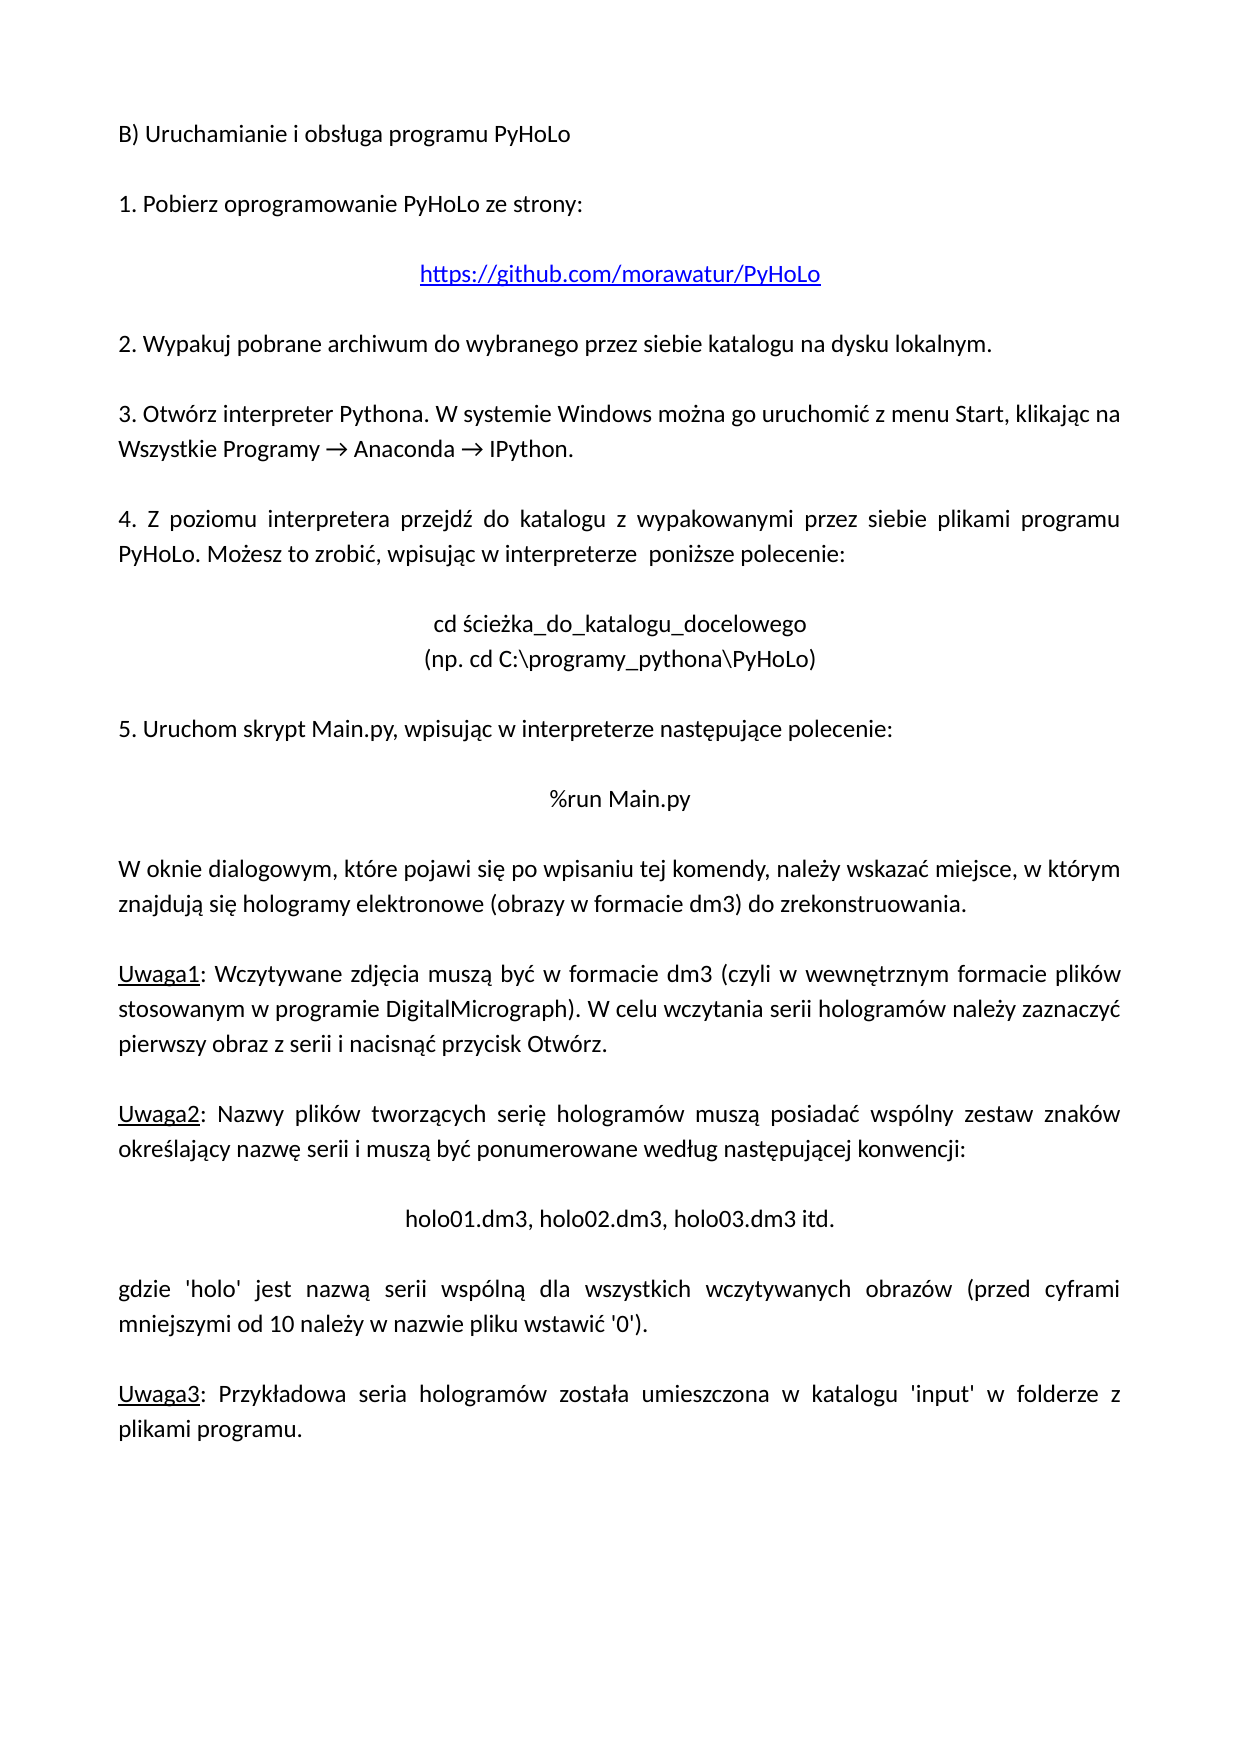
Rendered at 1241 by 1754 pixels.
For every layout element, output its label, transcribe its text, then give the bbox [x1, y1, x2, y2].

text Uwaga2: Nazwy plików tworzących serię hologramów muszą posiadać wspólny zestaw znaków określający nazwę serii i muszą być ponumerowane według następującej konwencji: [118, 1098, 1122, 1164]
text holo01.dm3, holo02.dm3, holo03.dm3 itd. [118, 1168, 1122, 1234]
text gdzie 'holo' jest nazwą serii wspólną dla wszystkich wczytywanych obrazów (przed cyframi mniejszymi od 10 należy w nazwie pliku wstawić '0'). [118, 1238, 1122, 1339]
text cd ścieżka_do_katalogu_docelowego [118, 608, 1122, 639]
text W oknie dialogowym, które pojawi się po wpisaniu tej komendy, należy wskazać miejsce, w którym znajdują się hologramy elektronowe (obrazy w formacie dm3) do zrekonstruowania. [118, 853, 1122, 919]
text 4. Z poziomu interpretera przejdź do katalogu z wypakowanymi przez siebie plikami programu PyHoLo. Możesz to zrobić, wpisując w interpreterze poniższe polecenie: [118, 503, 1122, 569]
text %run Main.py [118, 783, 1122, 814]
text Uwaga1: Wczytywane zdjęcia muszą być w formacie dm3 (czyli w wewnętrznym formacie plików stosowanym w programie DigitalMicrograph). W celu wczytania serii hologramów należy zaznaczyć pierwszy obraz z serii i nacisnąć przycisk Otwórz. [118, 958, 1122, 1059]
text 3. Otwórz interpreter Pythona. W systemie Windows można go uruchomić z menu Start, klikając na Wszystkie Programy → Anaconda → IPython. [118, 398, 1122, 464]
text (np. cd C:\programy_pythona\PyHoLo) [118, 643, 1122, 674]
text 5. Uruchom skrypt Main.py, wpisując w interpreterze następujące polecenie: [118, 713, 1122, 744]
text 2. Wypakuj pobrane archiwum do wybranego przez siebie katalogu na dysku lokalnym. [118, 328, 1122, 359]
text Uwaga3: Przykładowa seria hologramów została umieszczona w katalogu 'input' w folderze z plikami programu. [118, 1378, 1122, 1444]
text 1. Pobierz oprogramowanie PyHoLo ze strony: [118, 188, 1122, 219]
text https://github.com/morawatur/PyHoLo [118, 258, 1122, 289]
text B) Uruchamianie i obsługa programu PyHoLo [118, 118, 1122, 149]
